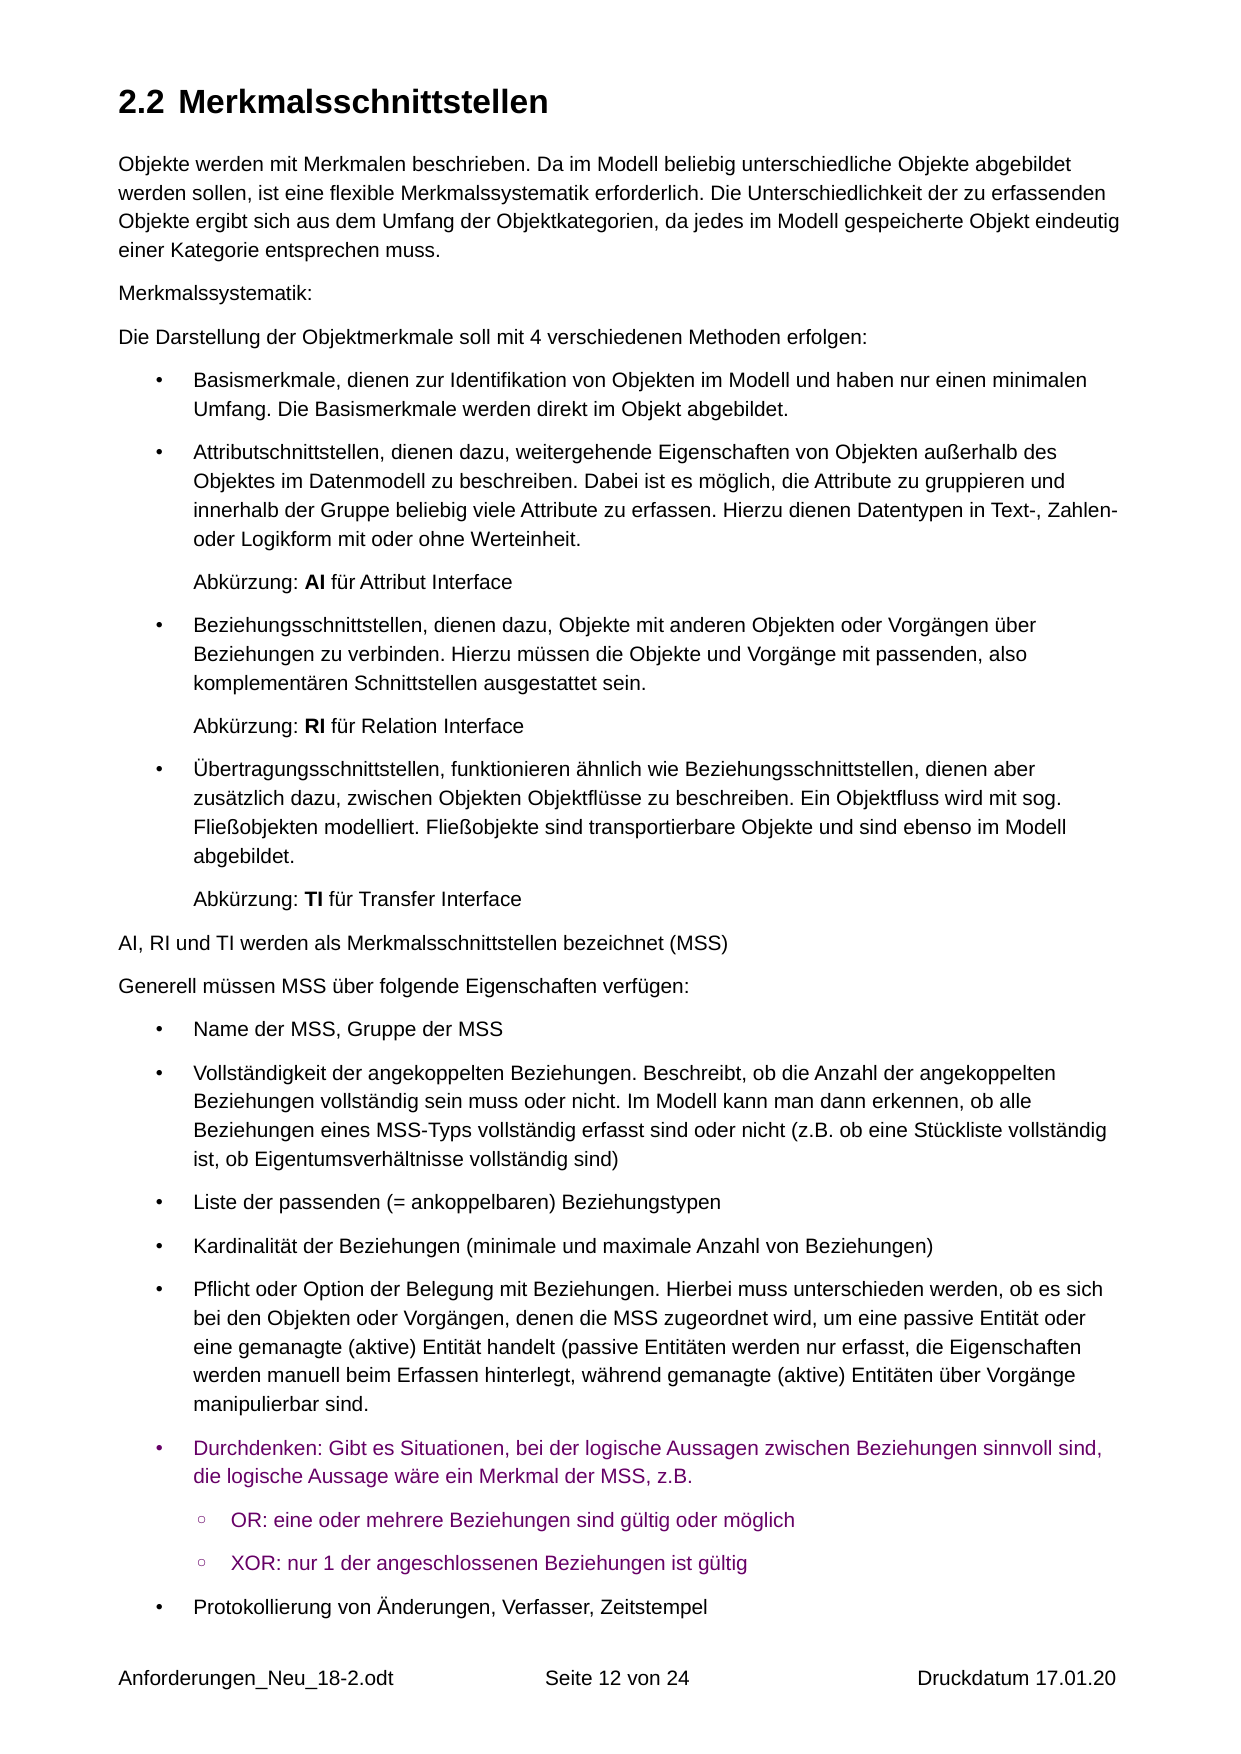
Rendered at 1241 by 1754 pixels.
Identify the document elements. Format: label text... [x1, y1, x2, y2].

text Generell müssen MSS über folgende Eigenschaften verfügen: [118, 974, 1122, 998]
list Name der MSS, Gruppe der MSS [156, 1017, 1122, 1041]
text Die Darstellung der Objektmerkmale soll mit 4 verschiedenen Methoden erfolgen: [118, 324, 1122, 348]
list Übertragungsschnittstellen, funktionieren ähnlich wie Beziehungsschnittstellen, dienen aber zusätzlich dazu, zwischen Objekten Objektflüsse zu beschreiben. Ein Objektfluss wird mit sog. Fließobjekten modelliert. Fließobjekte sind transportierbare Objekte und sind ebenso im Modell abgebildet. [156, 757, 1122, 868]
list Abkürzung: RI für Relation Interface [156, 714, 1122, 738]
list XOR: nur 1 der angeschlossenen Beziehungen ist gültig [193, 1551, 1122, 1575]
list Pflicht oder Option der Belegung mit Beziehungen. Hierbei muss unterschieden werden, ob es sich bei den Objekten oder Vorgängen, denen die MSS zugeordnet wird, um eine passive Entität oder eine gemanagte (aktive) Entität handelt (passive Entitäten werden nur erfasst, die Eigenschaften werden manuell beim Erfassen hinterlegt, während gemanagte (aktive) Entitäten über Vorgänge manipulierbar sind. [156, 1277, 1122, 1416]
list Beziehungsschnittstellen, dienen dazu, Objekte mit anderen Objekten oder Vorgängen über Beziehungen zu verbinden. Hierzu müssen die Objekte und Vorgänge mit passenden, also komplementären Schnittstellen ausgestattet sein. [156, 613, 1122, 694]
list Abkürzung: TI für Transfer Interface [156, 887, 1122, 911]
list Basismerkmale, dienen zur Identifikation von Objekten im Modell und haben nur einen minimalen Umfang. Die Basismerkmale werden direkt im Objekt abgebildet. [156, 368, 1122, 421]
list Durchdenken: Gibt es Situationen, bei der logische Aussagen zwischen Beziehungen sinnvoll sind, die logische Aussage wäre ein Merkmal der MSS, z.B. [156, 1435, 1122, 1488]
list OR: eine oder mehrere Beziehungen sind gültig oder möglich [193, 1508, 1122, 1532]
list Vollständigkeit der angekoppelten Beziehungen. Beschreibt, ob die Anzahl der angekoppelten Beziehungen vollständig sein muss oder nicht. Im Modell kann man dann erkennen, ob alle Beziehungen eines MSS-Typs vollständig erfasst sind oder nicht (z.B. ob eine Stückliste vollständig ist, ob Eigentumsverhältnisse vollständig sind) [156, 1060, 1122, 1171]
list Kardinalität der Beziehungen (minimale und maximale Anzahl von Beziehungen) [156, 1233, 1122, 1258]
text Objekte werden mit Merkmalen beschrieben. Da im Modell beliebig unterschiedliche Objekte abgebildet werden sollen, ist eine flexible Merkmalssystematik erforderlich. Die Unterschiedlichkeit der zu erfassenden Objekte ergibt sich aus dem Umfang der Objektkategorien, da jedes im Modell gespeicherte Objekt eindeutig einer Kategorie entsprechen muss. [118, 152, 1122, 262]
text AI, RI und TI werden als Merkmalsschnittstellen bezeichnet (MSS) [118, 930, 1122, 954]
list Attributschnittstellen, dienen dazu, weitergehende Eigenschaften von Objekten außerhalb des Objektes im Datenmodell zu beschreiben. Dabei ist es möglich, die Attribute zu gruppieren und innerhalb der Gruppe beliebig viele Attribute zu erfassen. Hierzu dienen Datentypen in Text-, Zahlen- oder Logikform mit oder ohne Werteinheit. [156, 440, 1122, 550]
list Abkürzung: AI für Attribut Interface [156, 570, 1122, 594]
text Merkmalssystematik: [118, 281, 1122, 305]
list Protokollierung von Änderungen, Verfasser, Zeitstempel [156, 1594, 1122, 1618]
subtitle Merkmalsschnittstellen [118, 82, 1122, 120]
list Liste der passenden (= ankoppelbaren) Beziehungstypen [156, 1190, 1122, 1214]
